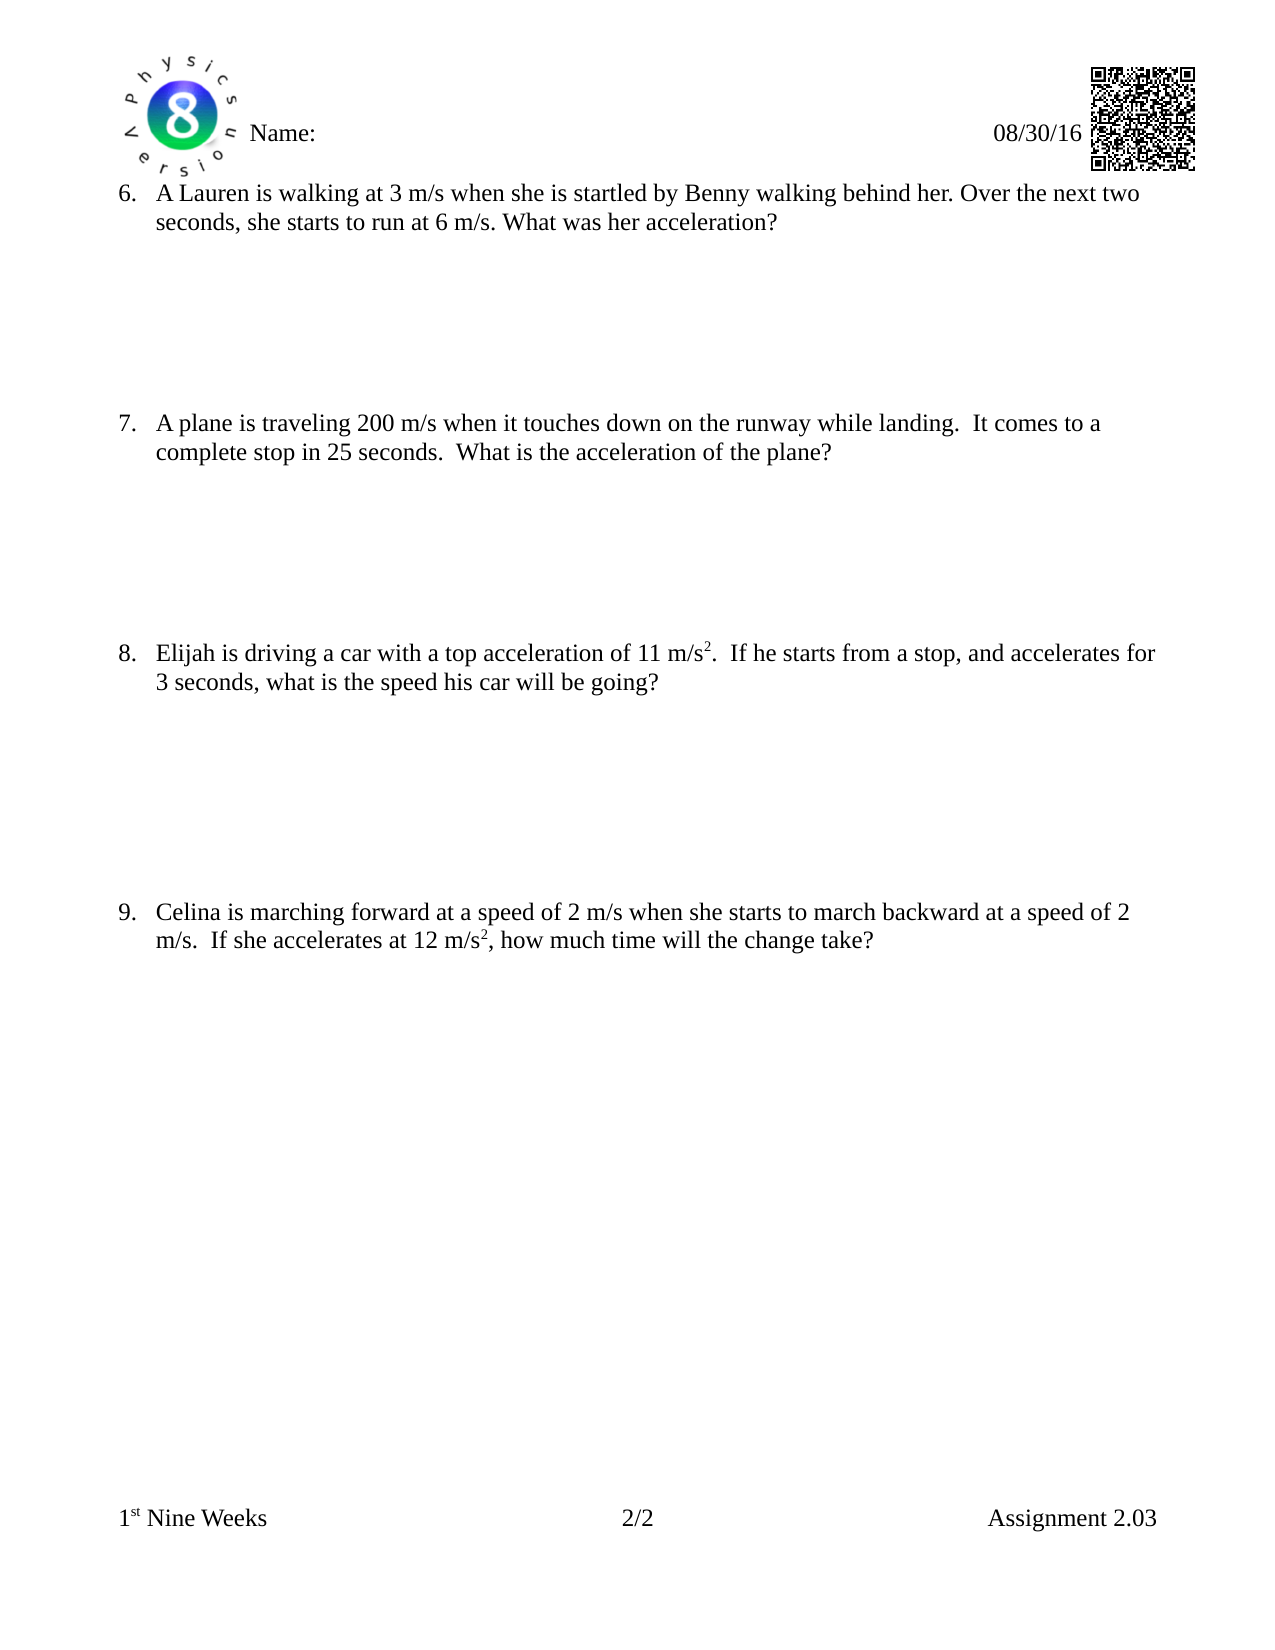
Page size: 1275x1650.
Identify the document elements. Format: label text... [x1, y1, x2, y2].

list A Lauren is walking at 3 m/s when she is startled by Benny walking behind her. Over the next two seconds, she starts to run at 6 m/s. What was her acceleration? [118, 176, 1157, 236]
picture [1082, 58, 1203, 179]
picture [124, 56, 237, 177]
list Elijah is driving a car with a top acceleration of 11 m/s2. If he starts from a stop, and accelerates for 3 seconds, what is the speed his car will be going? [118, 638, 1157, 696]
list A plane is traveling 200 m/s when it touches down on the runway while landing. It comes to a complete stop in 25 seconds. What is the acceleration of the plane? [118, 408, 1157, 466]
list Celina is marching forward at a speed of 2 m/s when she starts to march backward at a speed of 2 m/s. If she accelerates at 12 m/s2, how much time will the change take? [118, 897, 1157, 954]
